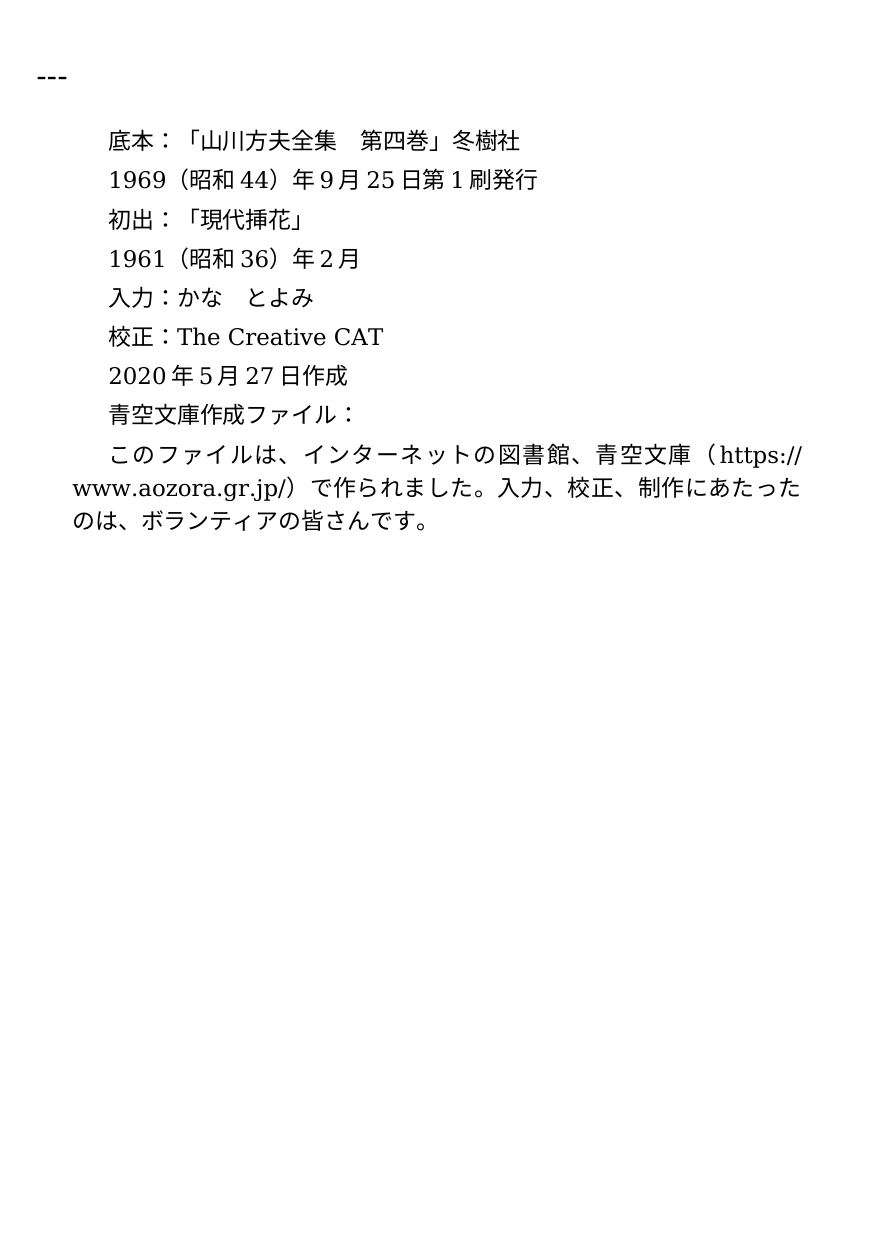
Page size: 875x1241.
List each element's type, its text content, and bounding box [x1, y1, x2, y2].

text 底本：「山川方夫全集 第四巻」冬樹社 [72, 123, 802, 156]
text 初出：「現代挿花」 [72, 202, 802, 235]
subtitle --- [36, 60, 838, 94]
text 1961（昭和36）年2月 [72, 241, 802, 274]
text 1969（昭和44）年9月25日第1刷発行 [72, 162, 802, 196]
text 入力：かな とよみ [72, 280, 802, 313]
text 青空文庫作成ファイル： [72, 397, 802, 431]
text このファイルは、インターネットの図書館、青空文庫（https://www.aozora.gr.jp/）で作られました。入力、校正、制作にあたったのは、ボランティアの皆さんです。 [72, 437, 802, 536]
text 校正：The Creative CAT [72, 319, 802, 352]
text 2020年5月27日作成 [72, 358, 802, 391]
